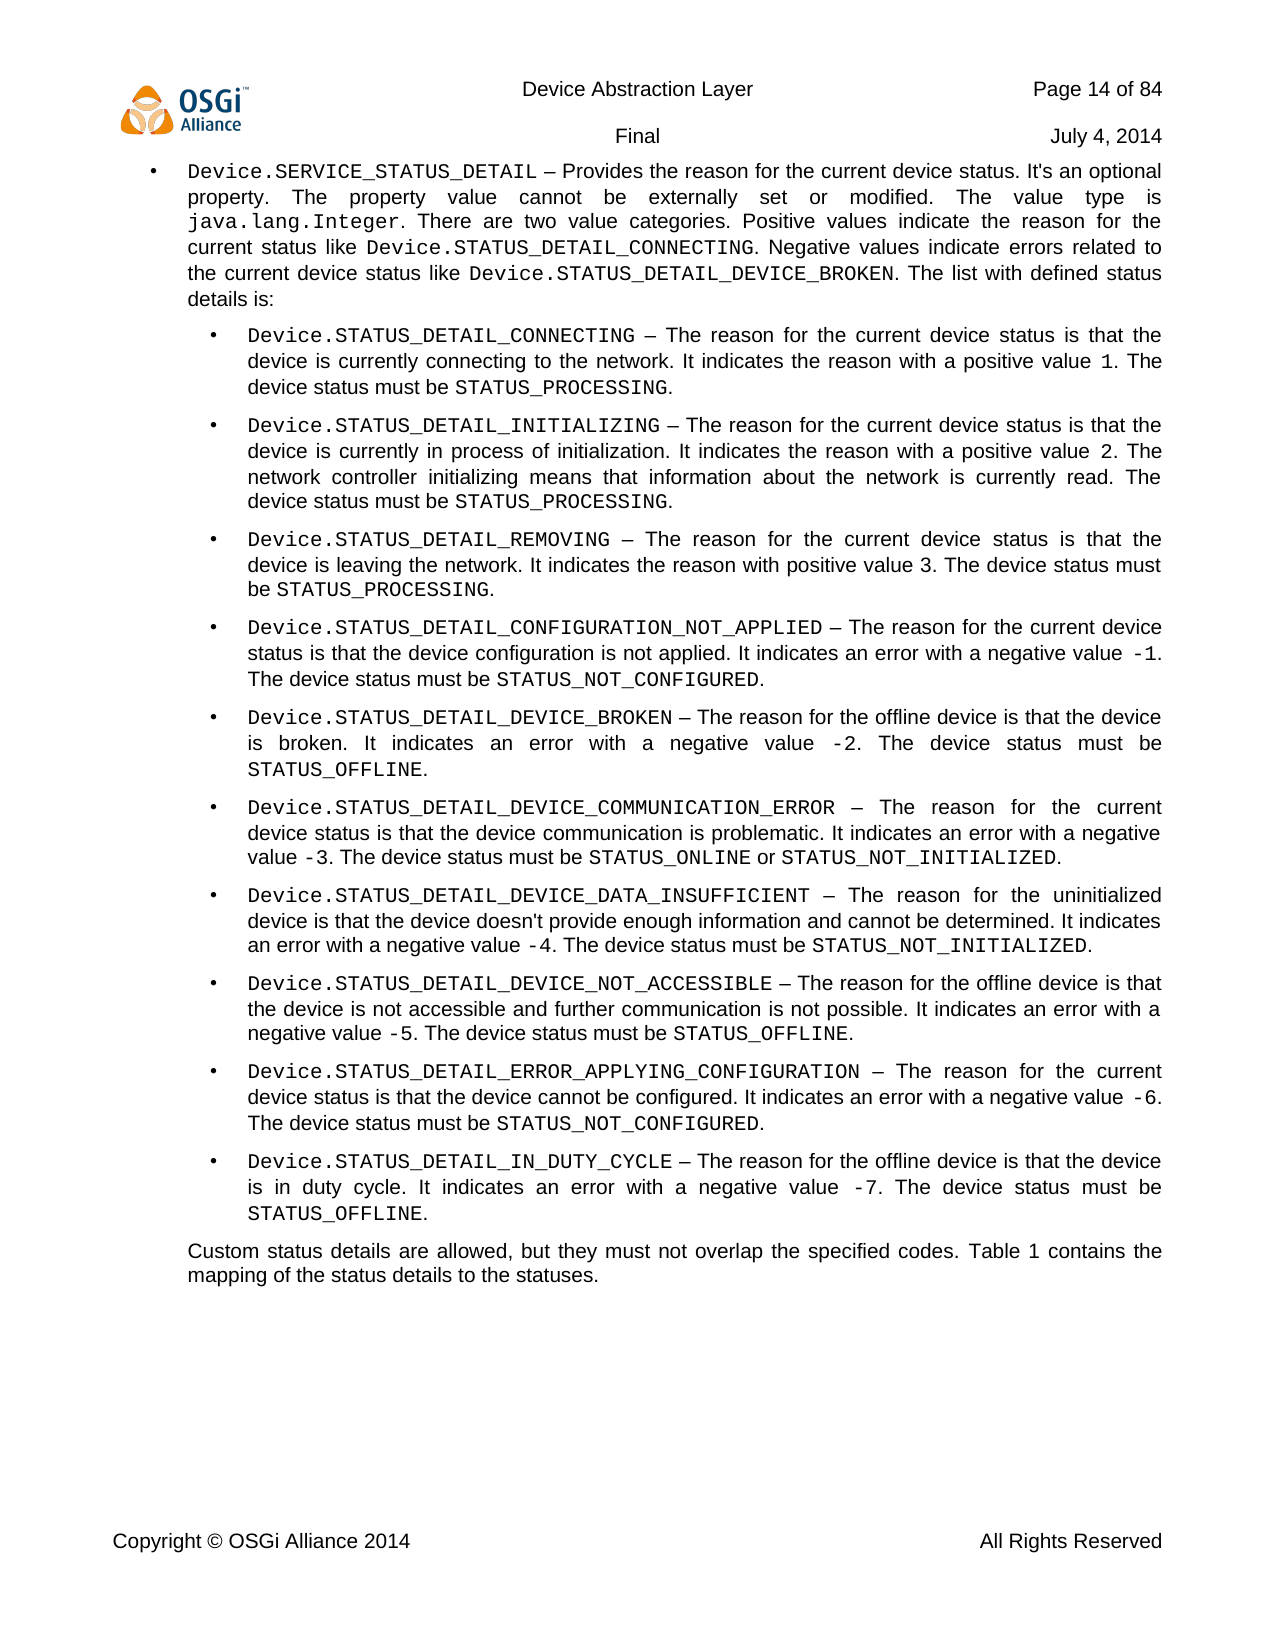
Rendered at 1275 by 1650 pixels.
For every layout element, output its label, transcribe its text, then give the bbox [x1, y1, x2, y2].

list Device.SERVICE_STATUS_DETAIL – Provides the reason for the current device status. It's an optional property. The property value cannot be externally set or modified. The value type is java.lang.Integer. There are two value categories. Positive values indicate the reason for the current status like Device.STATUS_DETAIL_CONNECTING. Negative values indicate errors related to the current device status like Device.STATUS_DETAIL_DEVICE_BROKEN. The list with defined status details is: [150, 159, 1162, 310]
list Device.STATUS_DETAIL_REMOVING – The reason for the current device status is that the device is leaving the network. It indicates the reason with positive value 3. The device status must be STATUS_PROCESSING. [210, 527, 1162, 602]
list Device.STATUS_DETAIL_DEVICE_DATA_INSUFFICIENT – The reason for the uninitialized device is that the device doesn't provide enough information and cannot be determined. It indicates an error with a negative value -4. The device status must be STATUS_NOT_INITIALIZED. [210, 883, 1162, 959]
list Device.STATUS_DETAIL_DEVICE_COMMUNICATION_ERROR – The reason for the current device status is that the device communication is problematic. It indicates an error with a negative value -3. The device status must be STATUS_ONLINE or STATUS_NOT_INITIALIZED. [210, 795, 1162, 871]
picture [113, 78, 257, 142]
list Device.STATUS_DETAIL_DEVICE_NOT_ACCESSIBLE – The reason for the offline device is that the device is not accessible and further communication is not possible. It indicates an error with a negative value -5. The device status must be STATUS_OFFLINE. [210, 971, 1162, 1047]
list Device.STATUS_DETAIL_CONFIGURATION_NOT_APPLIED – The reason for the current device status is that the device configuration is not applied. It indicates an error with a negative value -1. The device status must be STATUS_NOT_CONFIGURED. [210, 615, 1162, 692]
list Device.STATUS_DETAIL_IN_DUTY_CYCLE – The reason for the offline device is that the device is in duty cycle. It indicates an error with a negative value -7. The device status must be STATUS_OFFLINE. [210, 1149, 1162, 1227]
list Device.STATUS_DETAIL_INITIALIZING – The reason for the current device status is that the device is currently in process of initialization. It indicates the reason with a positive value 2. The network controller initializing means that information about the network is currently read. The device status must be STATUS_PROCESSING. [210, 413, 1162, 514]
list Device.STATUS_DETAIL_DEVICE_BROKEN – The reason for the offline device is that the device is broken. It indicates an error with a negative value -2. The device status must be STATUS_OFFLINE. [210, 705, 1162, 782]
list Custom status details are allowed, but they must not overlap the specified codes. Table 1 contains the mapping of the status details to the statuses. [150, 1239, 1162, 1287]
list Device.STATUS_DETAIL_ERROR_APPLYING_CONFIGURATION – The reason for the current device status is that the device cannot be configured. It indicates an error with a negative value -6. The device status must be STATUS_NOT_CONFIGURED. [210, 1059, 1162, 1137]
list Device.STATUS_DETAIL_CONNECTING – The reason for the current device status is that the device is currently connecting to the network. It indicates the reason with a positive value 1. The device status must be STATUS_PROCESSING. [210, 323, 1162, 400]
